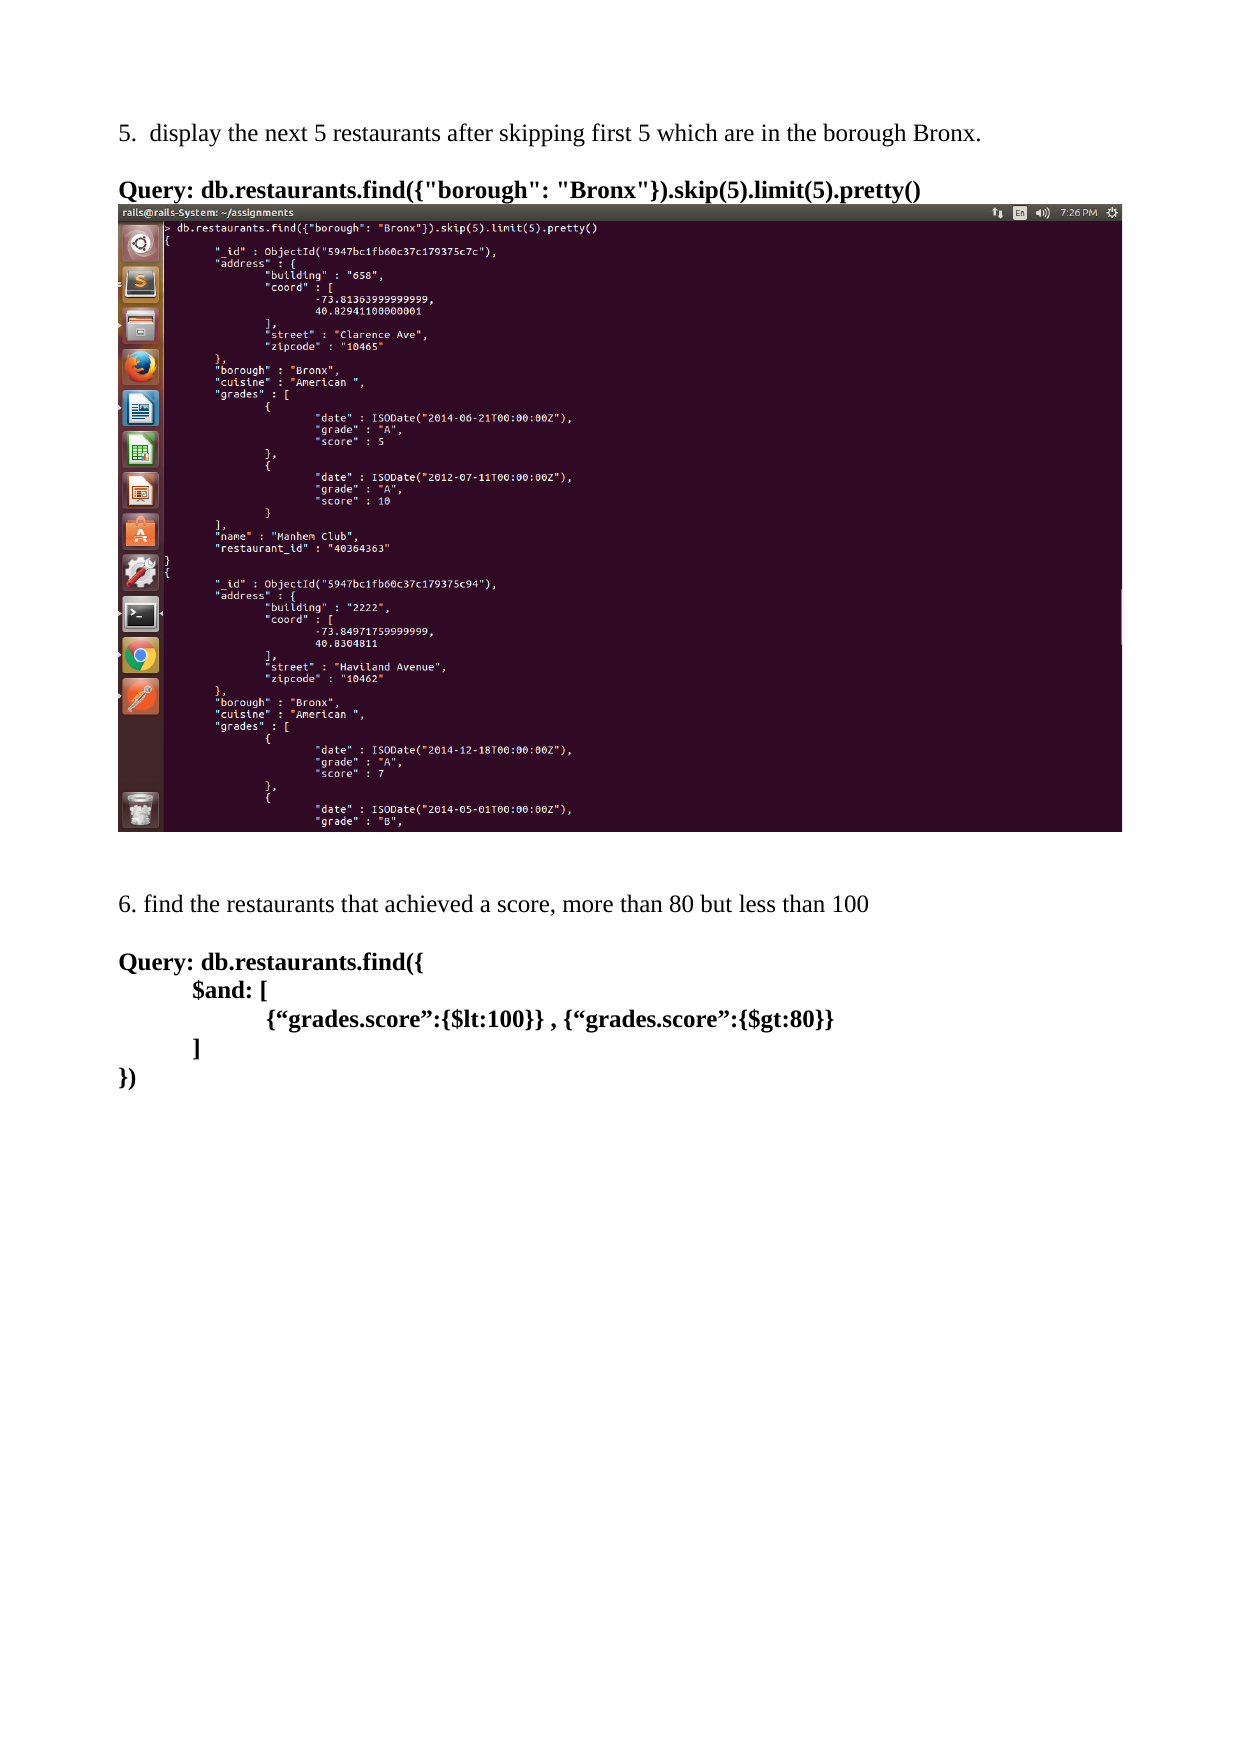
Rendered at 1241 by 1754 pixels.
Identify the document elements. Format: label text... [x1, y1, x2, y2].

text $and: [ [118, 976, 1122, 1004]
text 6. find the restaurants that achieved a score, more than 80 but less than 100 [118, 889, 1122, 918]
text {“grades.score”:{$lt:100}} , {“grades.score”:{$gt:80}} [118, 1004, 1122, 1033]
picture [118, 204, 1123, 832]
text ] [118, 1033, 1122, 1062]
text Query: db.restaurants.find({"borough": "Bronx"}).skip(5).limit(5).pretty() [118, 176, 1122, 204]
text }) [118, 1062, 1122, 1091]
text Query: db.restaurants.find({ [118, 947, 1122, 976]
text 5. display the next 5 restaurants after skipping first 5 which are in the borough Bronx. [118, 118, 1122, 147]
